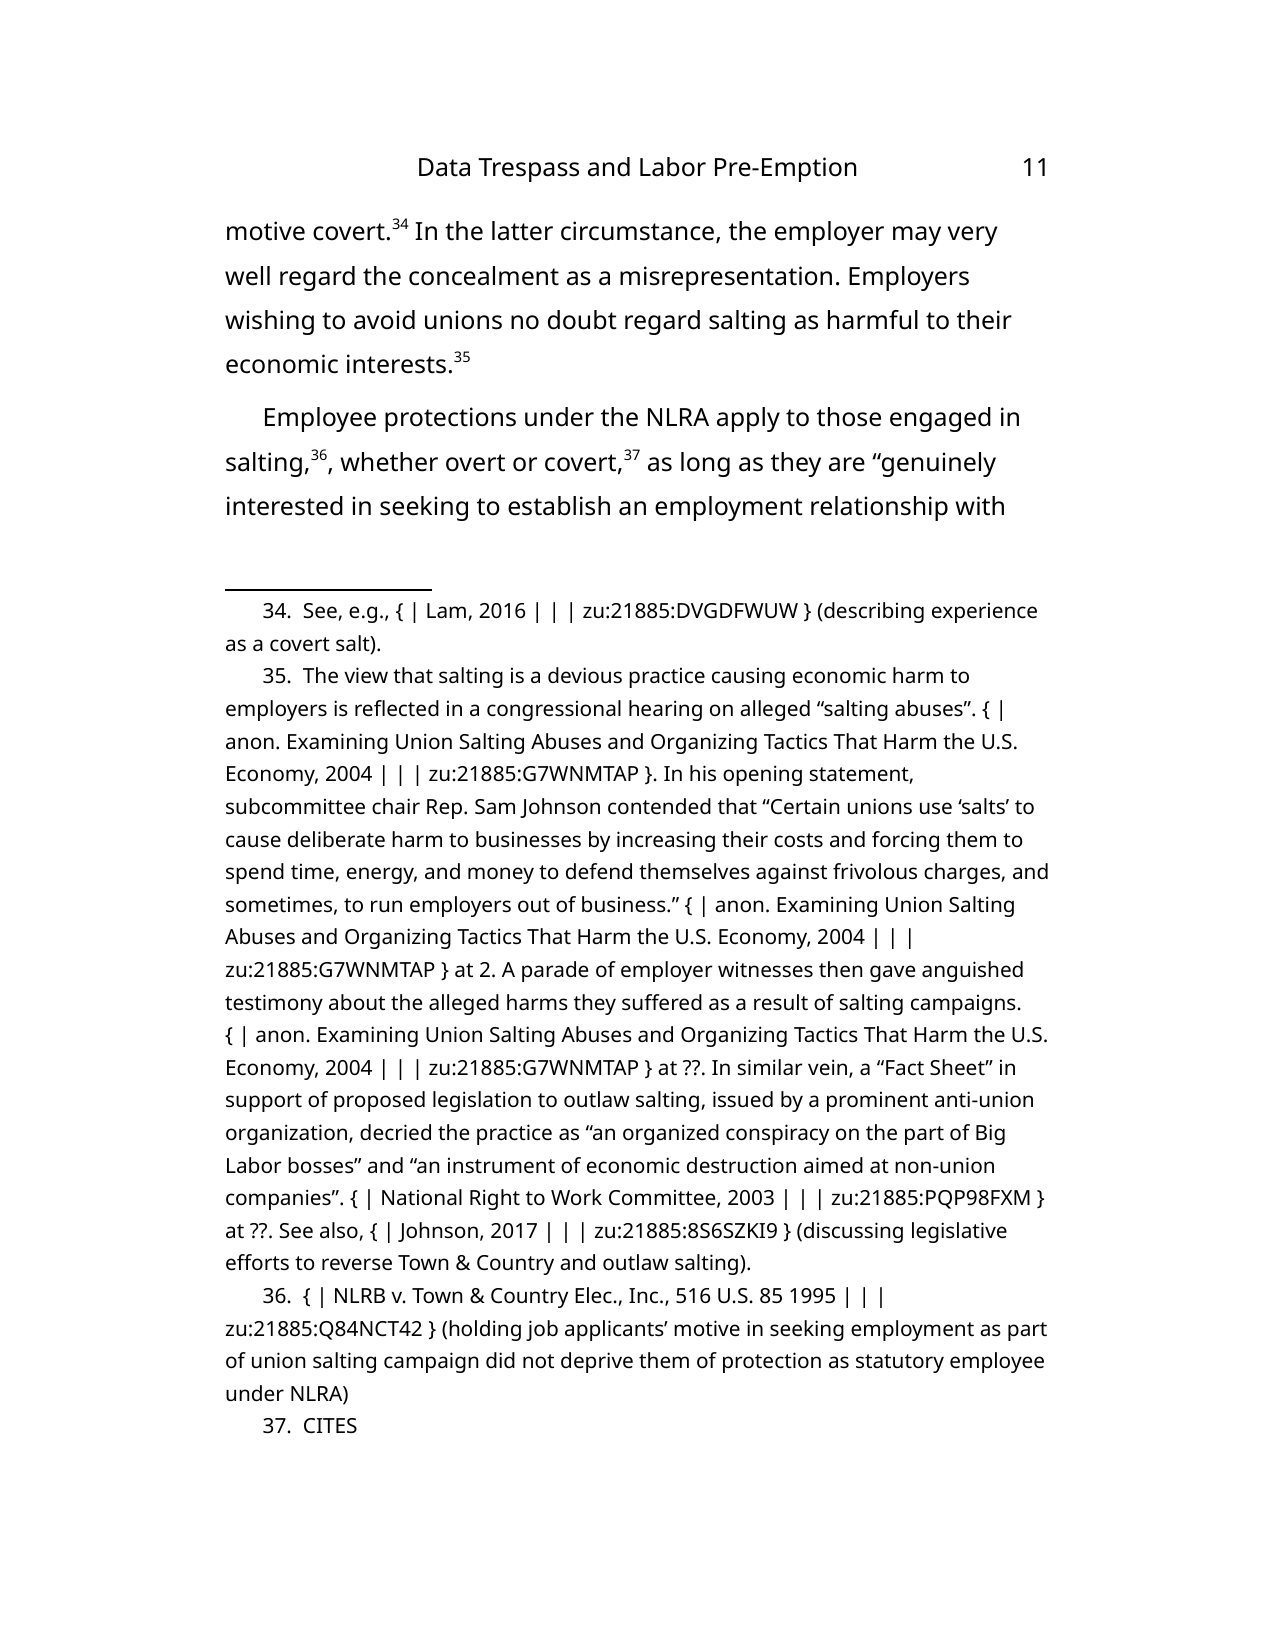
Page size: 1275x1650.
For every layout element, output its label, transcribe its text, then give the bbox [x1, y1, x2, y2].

text See, e.g., { | Lam, 2016 | | | zu:21885:DVGDFWUW } (describing experience as a covert salt). [225, 596, 1050, 657]
text The view that salting is a devious practice causing economic harm to employers is reflected in a congressional hearing on alleged “salting abuses”. { | anon. Examining Union Salting Abuses and Organizing Tactics That Harm the U.S. Economy, 2004 | | | zu:21885:G7WNMTAP }. In his opening statement, subcommittee chair Rep. Sam Johnson contended that “Certain unions use ‘salts’ to cause deliberate harm to businesses by increasing their costs and forcing them to spend time, energy, and money to defend themselves against frivolous charges, and sometimes, to run employers out of business.” { | anon. Examining Union Salting Abuses and Organizing Tactics That Harm the U.S. Economy, 2004 | | | zu:21885:G7WNMTAP } at 2. A parade of employer witnesses then gave anguished testimony about the alleged harms they suffered as a result of salting campaigns. { | anon. Examining Union Salting Abuses and Organizing Tactics That Harm the U.S. Economy, 2004 | | | zu:21885:G7WNMTAP } at ??. In similar vein, a “Fact Sheet” in support of proposed legislation to outlaw salting, issued by a prominent anti-union organization, decried the practice as “an organized conspiracy on the part of Big Labor bosses” and “an instrument of economic destruction aimed at non-union companies”. { | National Right to Work Committee, 2003 | | | zu:21885:PQP98FXM } at ??. See also, { | Johnson, 2017 | | | zu:21885:8S6SZKI9 } (discussing legislative efforts to reverse Town & Country and outlaw salting). [225, 662, 1050, 1277]
text motive covert. In the latter circumstance, the employer may very well regard the concealment as a misrepresentation. Employers wishing to avoid unions no doubt regard salting as harmful to their economic interests. [225, 214, 1050, 381]
text { | NLRB v. Town & Country Elec., Inc., 516 U.S. 85 1995 | | | zu:21885:Q84NCT42 } (holding job applicants’ motive in seeking employment as part of union salting campaign did not deprive them of protection as statutory employee under NLRA) [225, 1281, 1050, 1407]
text CITES [225, 1412, 1050, 1440]
text Employee protections under the NLRA apply to those engaged in salting,, whether overt or covert, as long as they are “genuinely interested in seeking to establish an employment relationship with [225, 400, 1050, 523]
